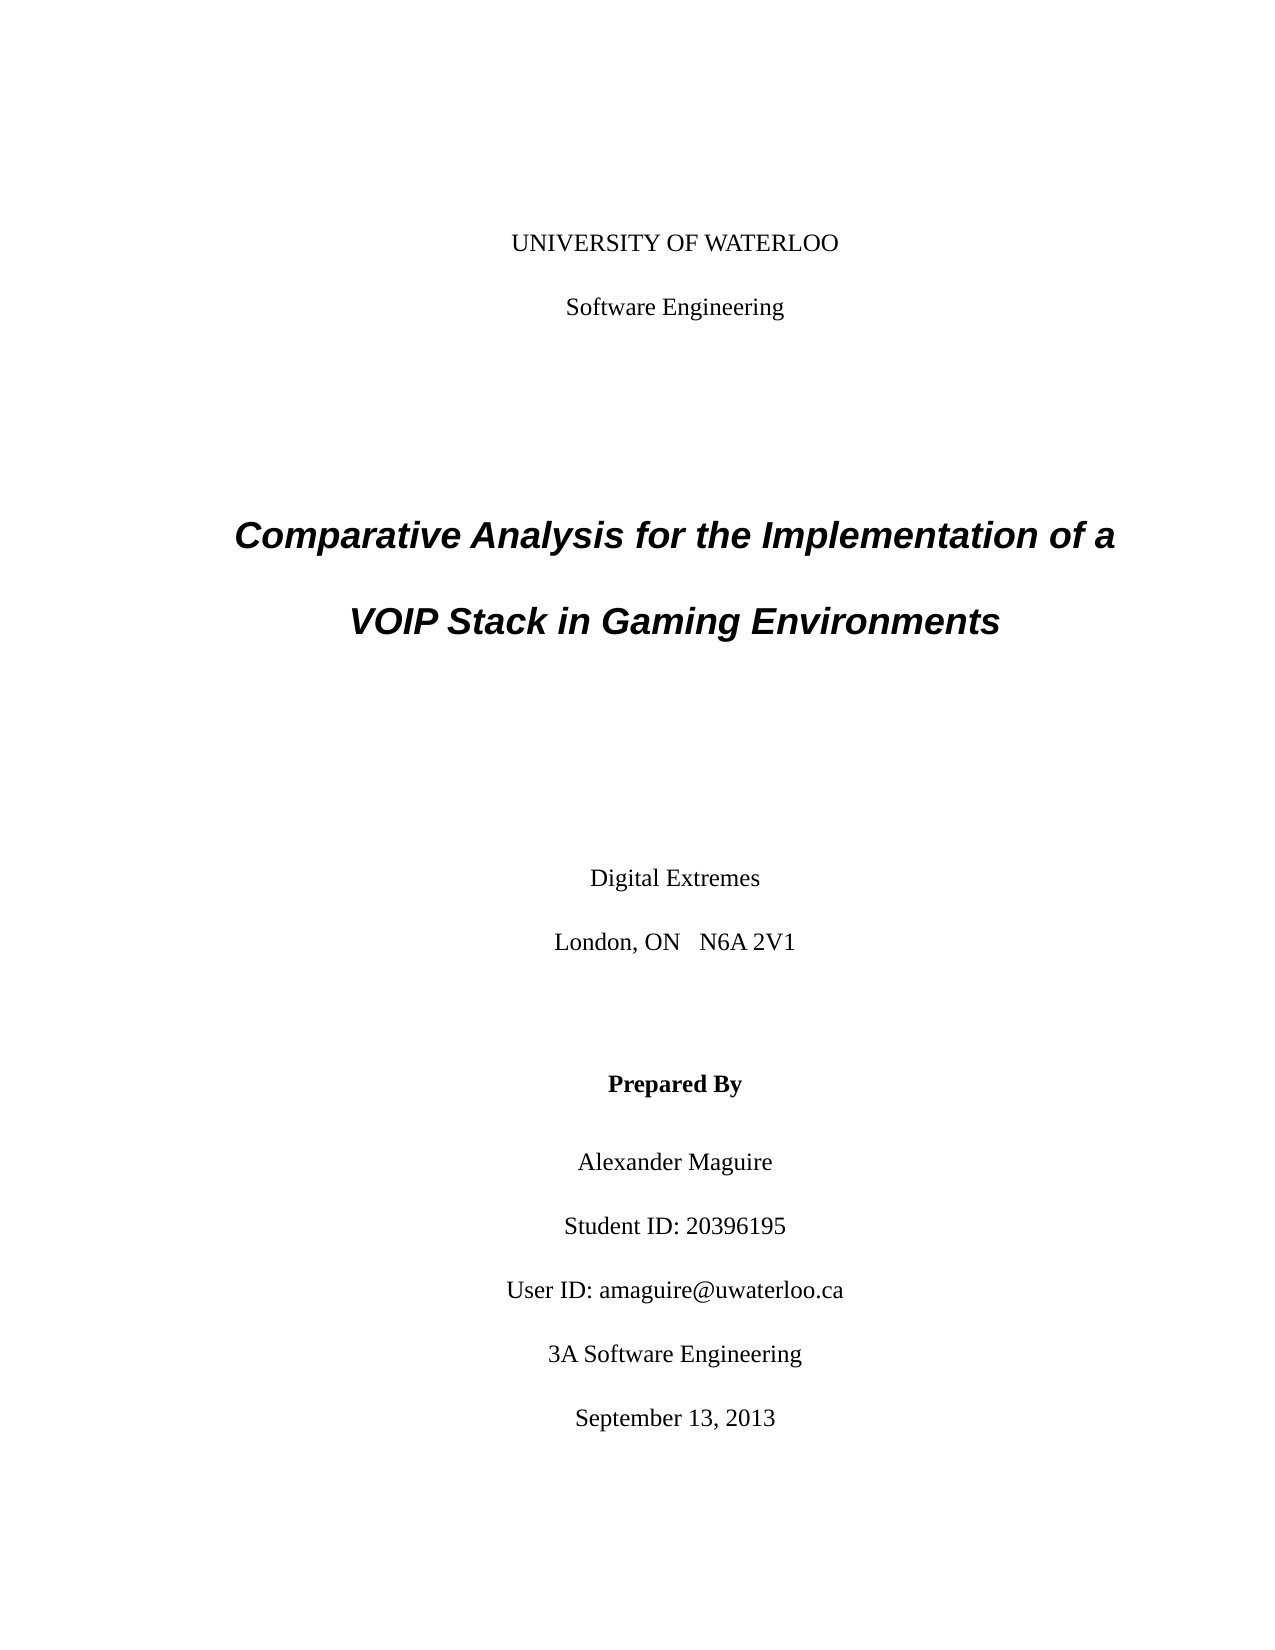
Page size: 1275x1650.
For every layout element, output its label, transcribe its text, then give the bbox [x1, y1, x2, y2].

text September 13, 2013 [225, 1403, 1125, 1432]
text London, ON N6A 2V1 [225, 927, 1125, 956]
text 3A Software Engineering [225, 1339, 1125, 1368]
text Digital Extremes [225, 863, 1125, 892]
text Alexander Maguire [225, 1147, 1125, 1176]
text Software Engineering [225, 292, 1125, 321]
text Prepared By [225, 1069, 1125, 1098]
text Comparative Analysis for the Implementation of a VOIP Stack in Gaming Environments [225, 513, 1125, 642]
text UNIVERSITY OF WATERLOO [225, 228, 1125, 257]
text User ID: amaguire@uwaterloo.ca [225, 1275, 1125, 1304]
text Student ID: 20396195 [225, 1211, 1125, 1240]
